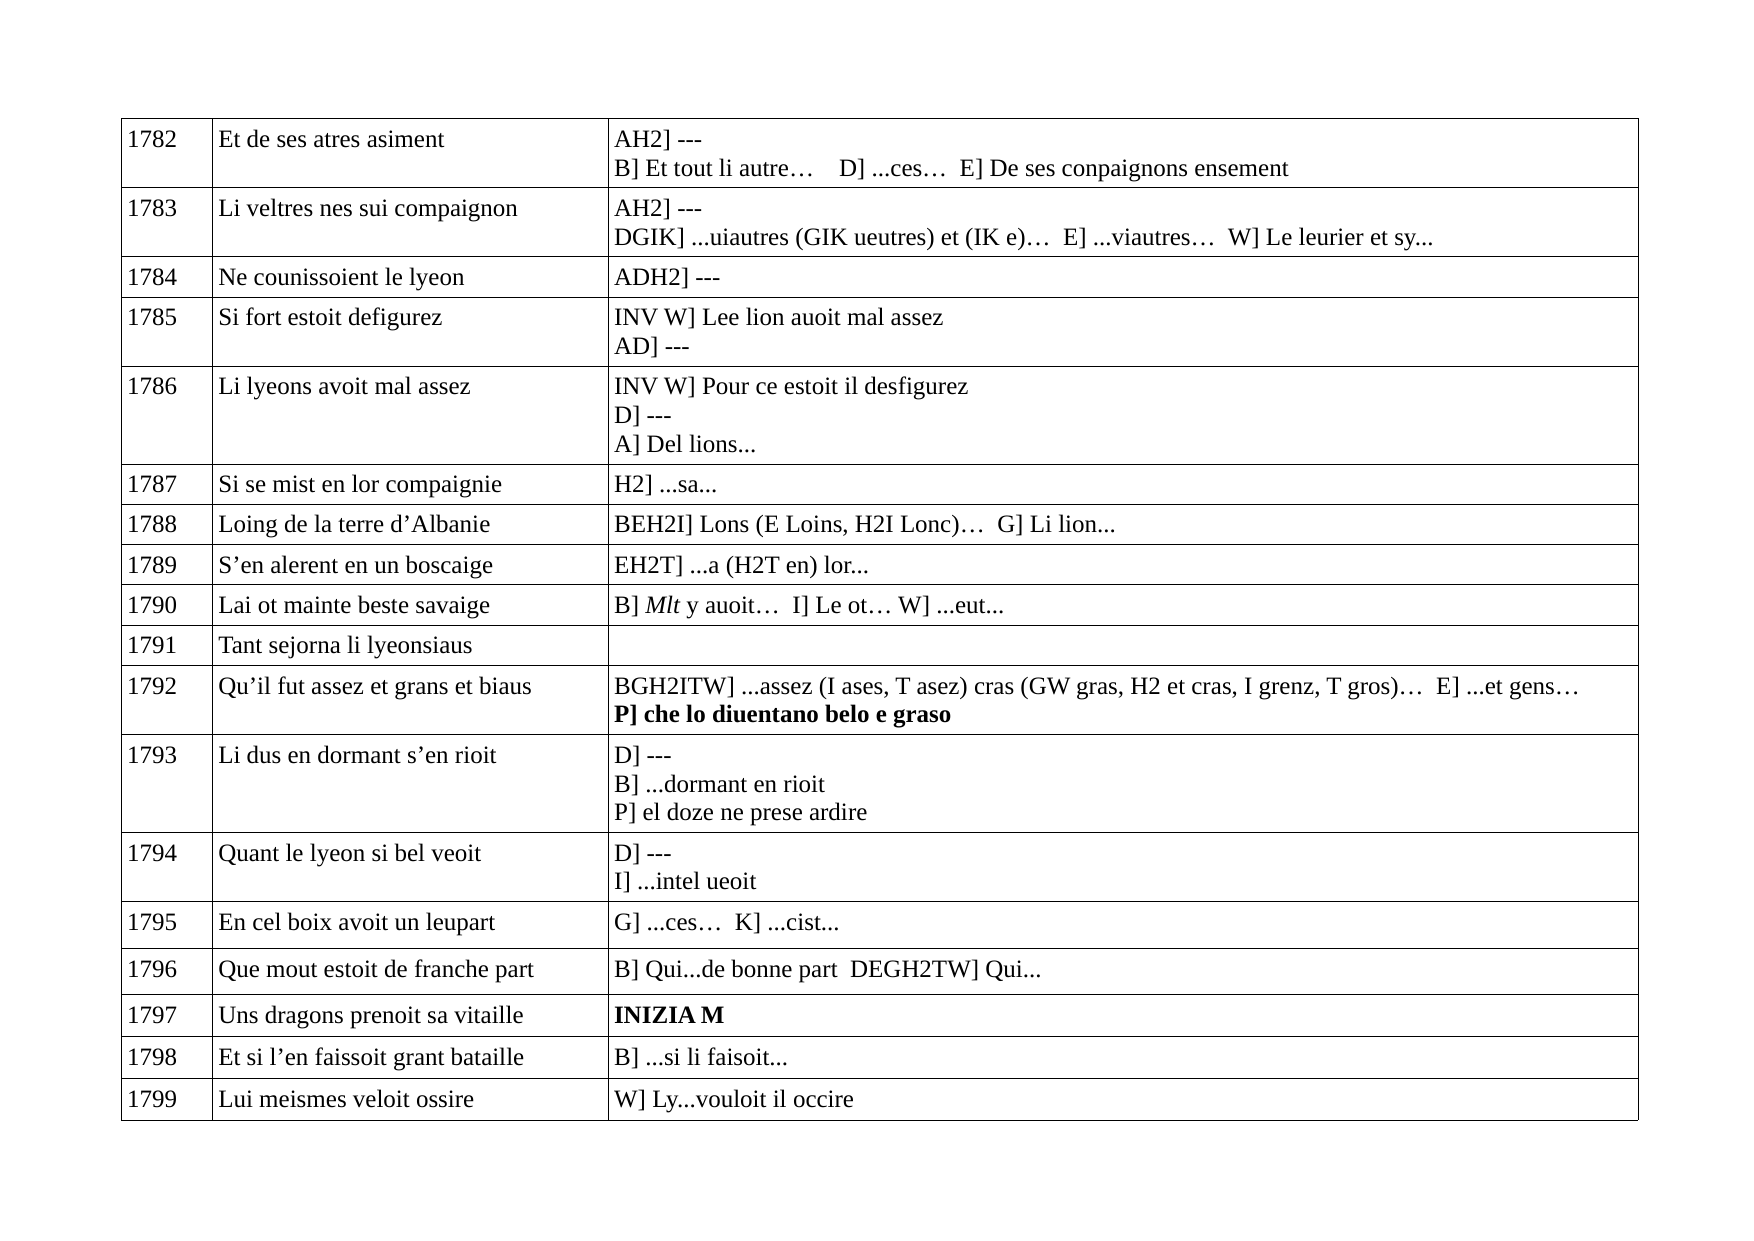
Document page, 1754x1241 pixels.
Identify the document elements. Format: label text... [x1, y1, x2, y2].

table_cell 1799 [122, 1079, 212, 1120]
table_cell 1784 [122, 257, 212, 297]
table_cell D] --- B] ...dormant en rioit P] el doze ne prese ardire [609, 735, 1638, 832]
table_cell 1793 [122, 735, 212, 832]
table_cell Si se mist en lor compaignie [213, 465, 608, 504]
table_cell 1785 [122, 298, 212, 366]
table_cell AH2] --- B] Et tout li autre… D] ...ces… E] De ses conpaignons ensement [609, 119, 1638, 187]
table_cell EH2T] ...a (H2T en) lor... [609, 545, 1638, 584]
table_cell Lui meismes veloit ossire [213, 1079, 608, 1120]
table_cell INIZIA M [609, 995, 1638, 1036]
table_cell Et de ses atres asiment [213, 119, 608, 187]
table_cell INV W] Pour ce estoit il desfigurez D] --- A] Del lions... [609, 367, 1638, 463]
table_cell D] --- I] ...intel ueoit [609, 833, 1638, 901]
table_cell S’en alerent en un boscaige [213, 545, 608, 584]
table_cell Li veltres nes sui compaignon [213, 188, 608, 256]
table_cell Tant sejorna li lyeonsiaus [213, 626, 608, 665]
table_cell 1792 [122, 666, 212, 734]
table_cell [609, 626, 1638, 665]
table_cell 1794 [122, 833, 212, 901]
table_cell 1797 [122, 995, 212, 1036]
table_cell 1788 [122, 505, 212, 544]
table_cell BEH2I] Lons (E Loins, H2I Lonc)… G] Li lion... [609, 505, 1638, 544]
table_cell 1790 [122, 585, 212, 625]
table_cell G] ...ces… K] ...cist... [609, 902, 1638, 948]
table_cell 1795 [122, 902, 212, 948]
table_cell 1791 [122, 626, 212, 665]
table_cell BGH2ITW] ...assez (I ases, T asez) cras (GW gras, H2 et cras, I grenz, T gros)… E] ...et gens… P] che lo diuentano belo e graso [609, 666, 1638, 734]
table_cell H2] ...sa... [609, 465, 1638, 504]
table_cell Et si l’en faissoit grant bataille [213, 1037, 608, 1078]
table_cell 1798 [122, 1037, 212, 1078]
table_cell AH2] --- DGIK] ...uiautres (GIK ueutres) et (IK e)… E] ...viautres… W] Le leurier et sy... [609, 188, 1638, 256]
table_cell W] Ly...vouloit il occire [609, 1079, 1638, 1120]
table_cell B] Qui...de bonne part DEGH2TW] Qui... [609, 949, 1638, 994]
table_cell 1782 [122, 119, 212, 187]
table_cell En cel boix avoit un leupart [213, 902, 608, 948]
table_cell Li lyeons avoit mal assez [213, 367, 608, 463]
table_cell Quant le lyeon si bel veoit [213, 833, 608, 901]
table_cell Ne counissoient le lyeon [213, 257, 608, 297]
table_cell Uns dragons prenoit sa vitaille [213, 995, 608, 1036]
table_cell 1789 [122, 545, 212, 584]
table_cell Loing de la terre d’Albanie [213, 505, 608, 544]
table_cell Li dus en dormant s’en rioit [213, 735, 608, 832]
table_cell INV W] Lee lion auoit mal assez AD] --- [609, 298, 1638, 366]
table_cell Lai ot mainte beste savaige [213, 585, 608, 625]
table_cell Si fort estoit defigurez [213, 298, 608, 366]
table_cell Que mout estoit de franche part [213, 949, 608, 994]
table_cell ADH2] --- [609, 257, 1638, 297]
table_cell 1787 [122, 465, 212, 504]
table_cell 1796 [122, 949, 212, 994]
table_cell B] Mlt y auoit… I] Le ot… W] ...eut... [609, 585, 1638, 625]
table_cell B] ...si li faisoit... [609, 1037, 1638, 1078]
table_cell Qu’il fut assez et grans et biaus [213, 666, 608, 734]
table_cell 1783 [122, 188, 212, 256]
table_cell 1786 [122, 367, 212, 463]
